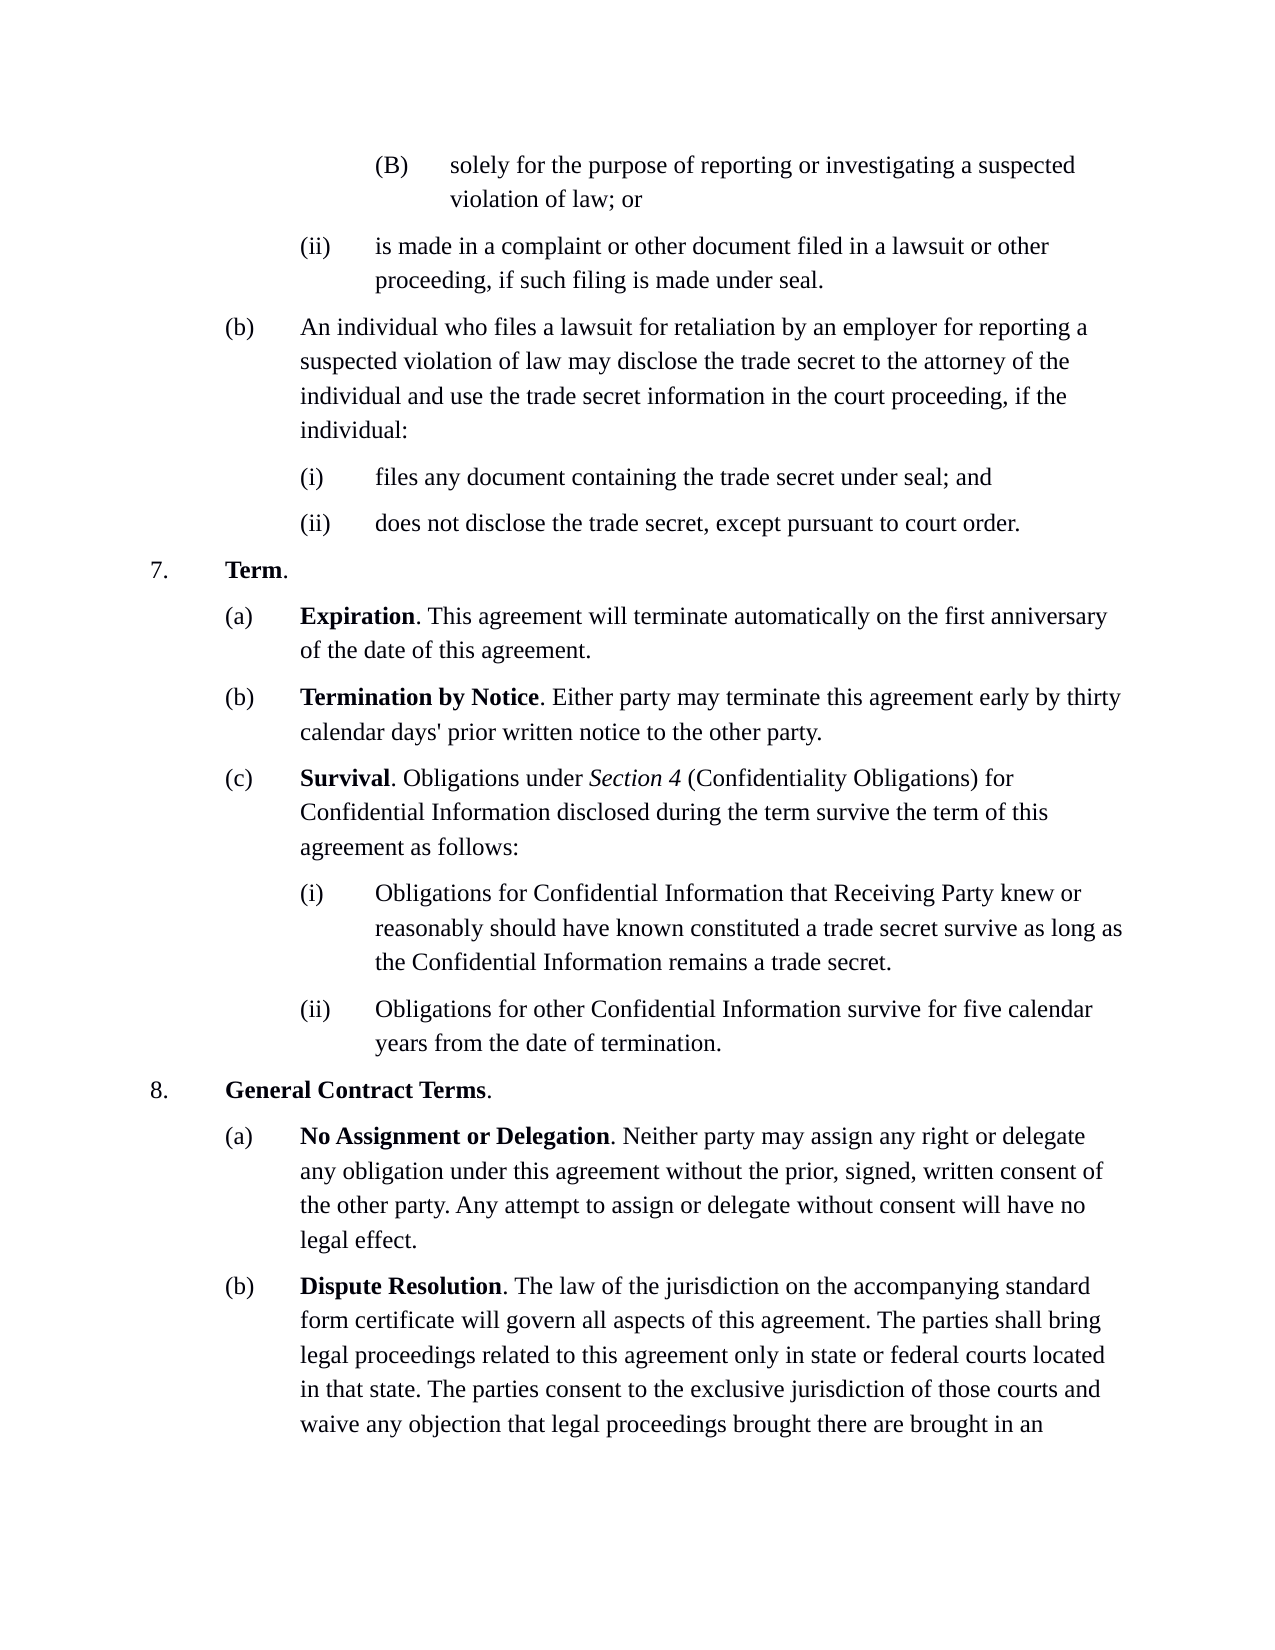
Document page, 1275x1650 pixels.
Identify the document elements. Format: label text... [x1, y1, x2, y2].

text (c) Survival. Obligations under Section 4 (Confidentiality Obligations) for Confidential Information disclosed during the term survive the term of this agreement as follows: [225, 763, 1125, 861]
text (B) solely for the purpose of reporting or investigating a suspected violation of law; or [375, 150, 1125, 213]
text (b) Termination by Notice. Either party may terminate this agreement early by thirty calendar days' prior written notice to the other party. [225, 682, 1125, 745]
text (ii) Obligations for other Confidential Information survive for five calendar years from the date of termination. [300, 994, 1125, 1057]
text (ii) is made in a complaint or other document filed in a lawsuit or other proceeding, if such filing is made under seal. [300, 231, 1125, 294]
text (b) Dispute Resolution. The law of the jurisdiction on the accompanying standard form certificate will govern all aspects of this agreement. The parties shall bring legal proceedings related to this agreement only in state or federal courts located in that state. The parties consent to the exclusive jurisdiction of those courts and waive any objection that legal proceedings brought there are brought in an [225, 1271, 1125, 1438]
text (a) Expiration. This agreement will terminate automatically on the first anniversary of the date of this agreement. [225, 601, 1125, 664]
text (a) No Assignment or Delegation. Neither party may assign any right or delegate any obligation under this agreement without the prior, signed, written consent of the other party. Any attempt to assign or delegate without consent will have no legal effect. [225, 1121, 1125, 1253]
text (i) files any document containing the trade secret under seal; and [300, 462, 1125, 491]
text 8. General Contract Terms. [150, 1075, 1125, 1103]
text 7. Term. [150, 555, 1125, 583]
text (i) Obligations for Confidential Information that Receiving Party knew or reasonably should have known constituted a trade secret survive as long as the Confidential Information remains a trade secret. [300, 878, 1125, 976]
text (ii) does not disclose the trade secret, except pursuant to court order. [300, 508, 1125, 537]
text (b) An individual who files a lawsuit for retaliation by an employer for reporting a suspected violation of law may disclose the trade secret to the attorney of the individual and use the trade secret information in the court proceeding, if the individual: [225, 312, 1125, 444]
